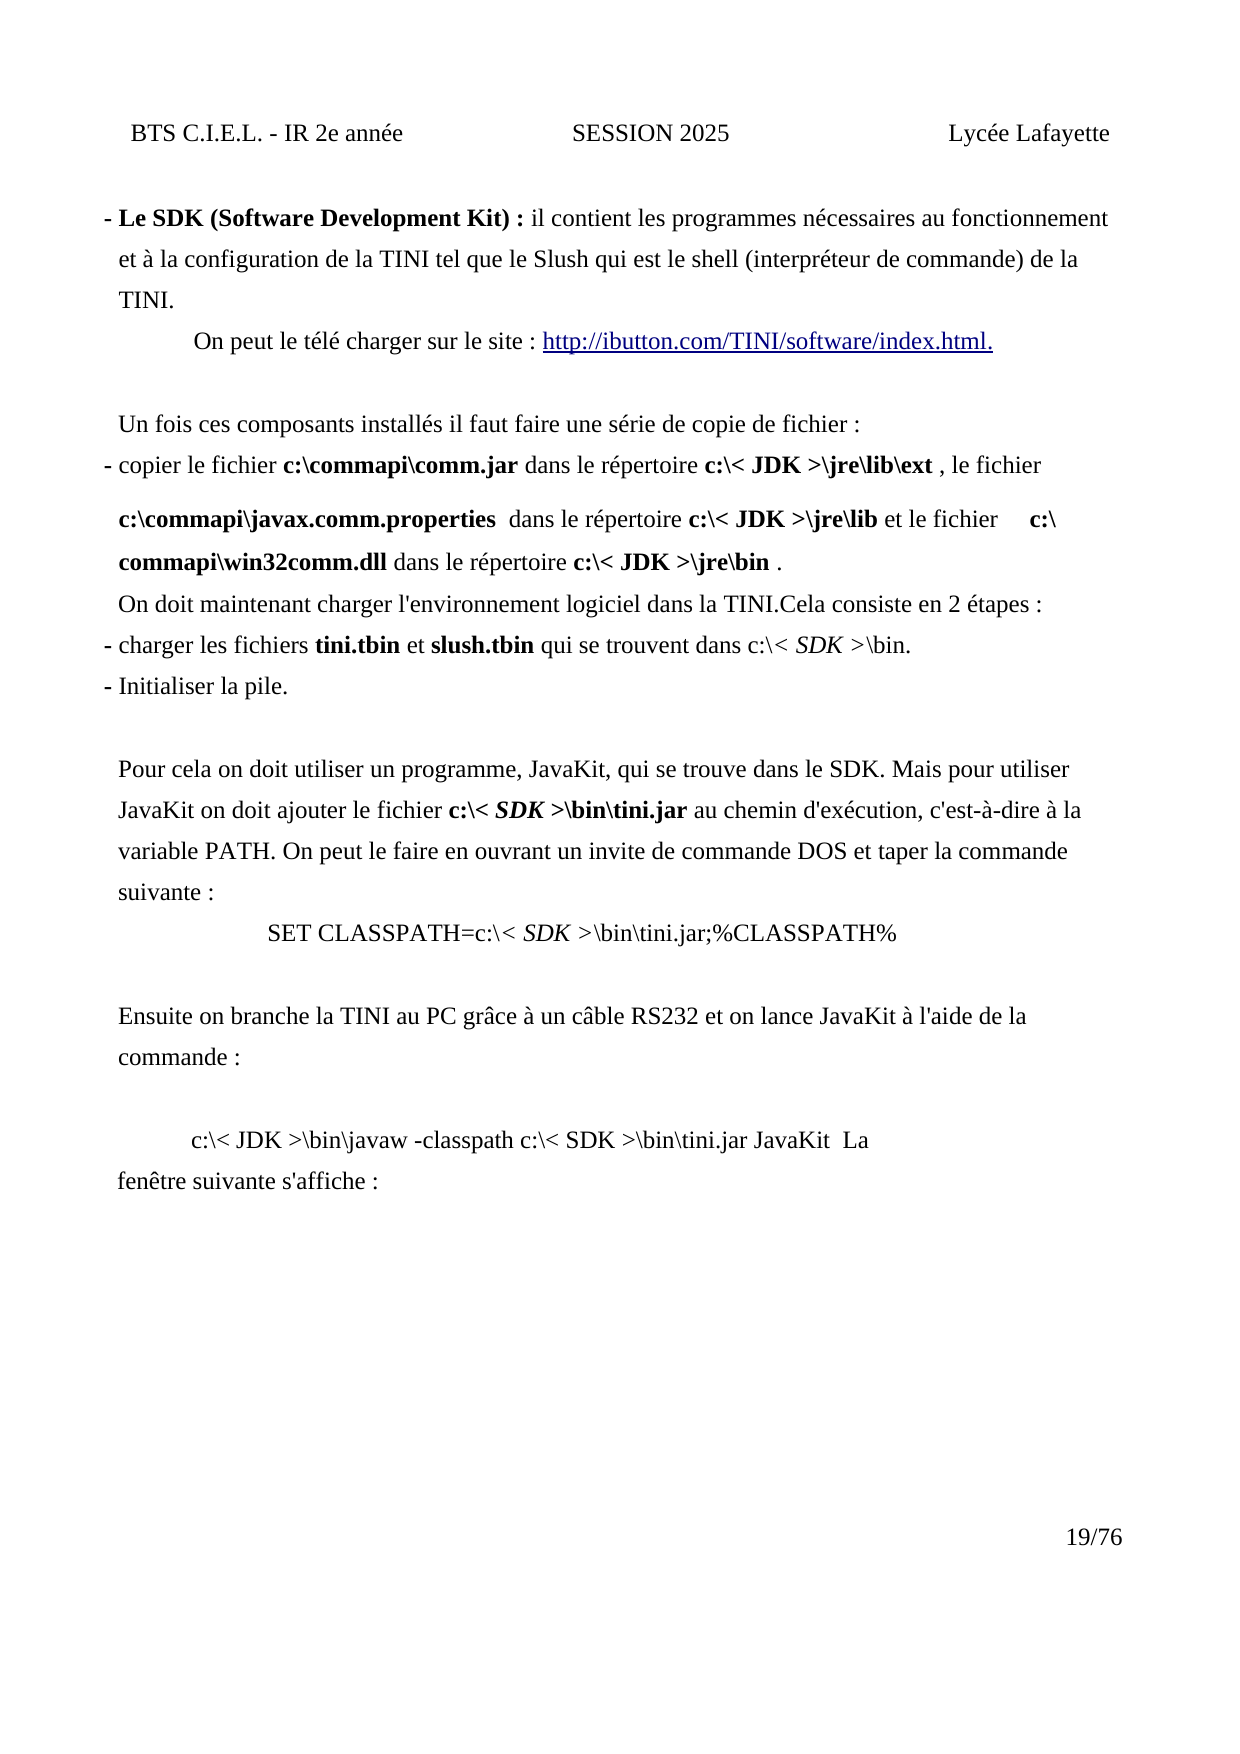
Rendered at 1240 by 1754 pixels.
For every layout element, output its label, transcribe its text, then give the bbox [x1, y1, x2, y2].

text SET CLASSPATH=c:\< SDK >\bin\tini.jar;%CLASSPATH% [267, 918, 1121, 947]
text On doit maintenant charger l'environnement logiciel dans la TINI.Cela consiste en 2 étapes : [118, 589, 1121, 617]
text Un fois ces composants installés il faut faire une série de copie de fichier : [118, 409, 1121, 438]
list Le SDK (Software Development Kit) : il contient les programmes nécessaires au fonctionnement et à la configuration de la TINI tel que le Slush qui est le shell (interpréteur de commande) de la TINI. [104, 203, 1121, 314]
text c:\< JDK >\bin\javaw -classpath c:\< SDK >\bin\tini.jar JavaKit La fenêtre suivante s'affiche : [117, 1125, 870, 1195]
text On peut le télé charger sur le site : http://ibutton.com/TINI/software/index.html. [193, 326, 1122, 355]
text Pour cela on doit utiliser un programme, JavaKit, qui se trouve dans le SDK. Mais pour utiliser JavaKit on doit ajouter le fichier c:\< SDK >\bin\tini.jar au chemin d'exécution, c'est-à-dire à la variable PATH. On peut le faire en ouvrant un invite de commande DOS et taper la commande suivante : [118, 754, 1121, 906]
text Ensuite on branche la TINI au PC grâce à un câble RS232 et on lance JavaKit à l'aide de la commande : [118, 1001, 1121, 1071]
list Initialiser la pile. [104, 671, 1121, 700]
list copier le fichier c:\commapi\comm.jar dans le répertoire c:\< JDK >\jre\lib\ext , le fichier c:\commapi\javax.comm.properties dans le répertoire c:\< JDK >\jre\lib et le fichier c:\commapi\win32comm.dll dans le répertoire c:\< JDK >\jre\bin . [104, 451, 1121, 576]
list charger les fichiers tini.tbin et slush.tbin qui se trouvent dans c:\< SDK >\bin. [104, 630, 1121, 659]
